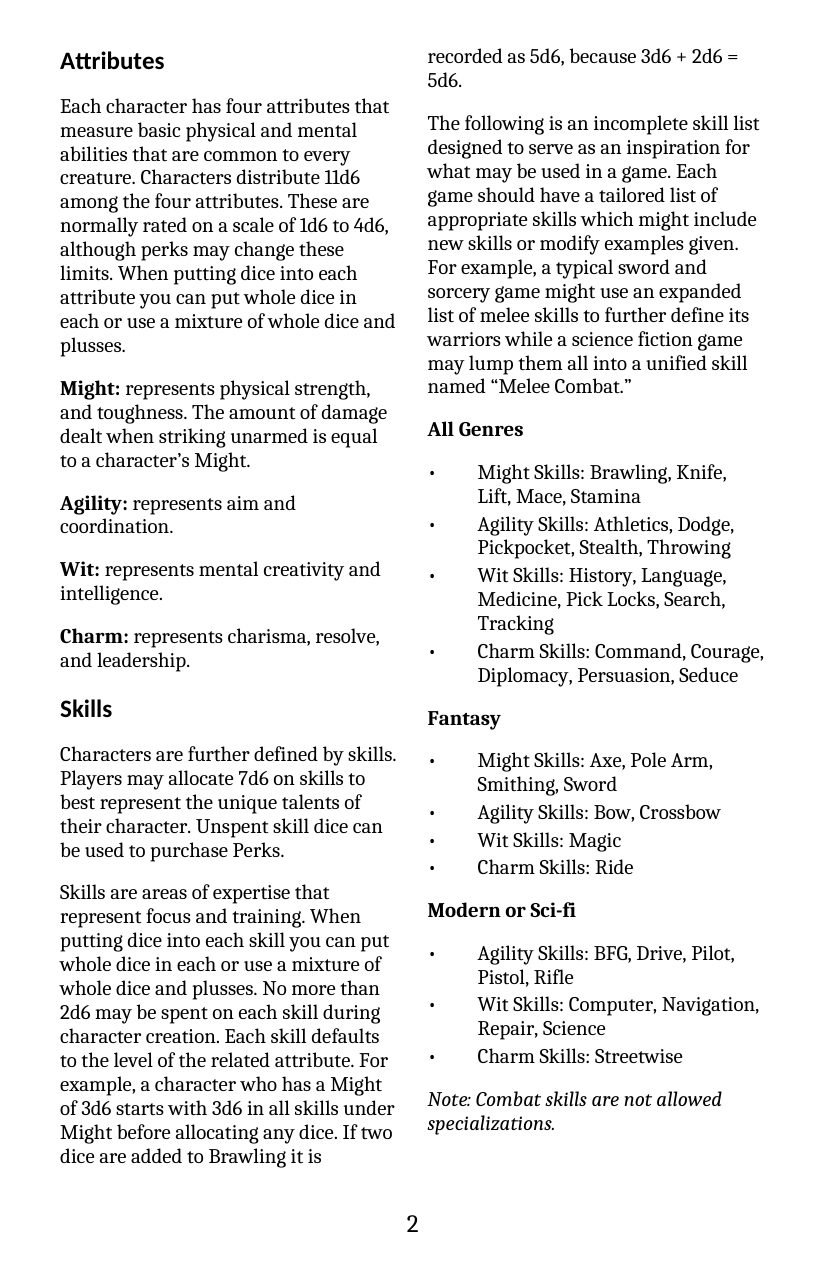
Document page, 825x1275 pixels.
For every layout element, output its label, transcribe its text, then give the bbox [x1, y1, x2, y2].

list Agility Skills: BFG, Drive, Pilot, Pistol, Rifle [427, 941, 765, 989]
text Characters are further defined by skills. Players may allocate 7d6 on skills to best represent the unique talents of their character. Unspent skill dice can be used to purchase Perks. [60, 742, 397, 862]
text Wit: represents mental creativity and intelligence. [60, 558, 397, 606]
list Wit Skills: Computer, Navigation, Repair, Science [427, 993, 765, 1041]
subtitle Skills [60, 693, 397, 724]
list Charm Skills: Ride [427, 856, 765, 880]
list Wit Skills: Magic [427, 828, 765, 852]
list Might Skills: Brawling, Knife, Lift, Mace, Stamina [427, 461, 765, 508]
text Skills are areas of expertise that represent focus and training. When putting dice into each skill you can put whole dice in each or use a mixture of whole dice and plusses. No more than 2d6 may be spent on each skill during character creation. Each skill defaults to the level of the related attribute. For example, a character who has a Might of 3d6 starts with 3d6 in all skills under Might before allocating any dice. If two dice are added to Brawling it is [60, 881, 397, 1168]
text recorded as 5d6, because 3d6 + 2d6 = 5d6. [427, 45, 765, 93]
text Fantasy [427, 706, 765, 730]
text Each character has four attributes that measure basic physical and mental abilities that are common to every creature. Characters distribute 11d6 among the four attributes. These are normally rated on a scale of 1d6 to 4d6, although perks may change these limits. When putting dice into each attribute you can put whole dice in each or use a mixture of whole dice and plusses. [60, 94, 397, 358]
list Agility Skills: Athletics, Dodge, Pickpocket, Stealth, Throwing [427, 512, 765, 560]
text Agility: represents aim and coordination. [60, 491, 397, 539]
subtitle Attributes [60, 45, 397, 76]
text Might: represents physical strength, and toughness. The amount of damage dealt when striking unarmed is equal to a character’s Might. [60, 377, 397, 472]
list Charm Skills: Streetwise [427, 1045, 765, 1069]
text The following is an incomplete skill list designed to serve as an inspiration for what may be used in a game. Each game should have a tailored list of appropriate skills which might include new skills or modify examples given. For example, a typical sword and sorcery game might use an expanded list of melee skills to further define its warriors while a science fiction game may lump them all into a unified skill named “Melee Combat.” [427, 112, 765, 399]
list Wit Skills: History, Language, Medicine, Pick Locks, Search, Tracking [427, 564, 765, 636]
text Note: Combat skills are not allowed specializations. [427, 1087, 765, 1135]
text Modern or Sci-fi [427, 899, 765, 923]
list Might Skills: Axe, Pole Arm, Smithing, Sword [427, 749, 765, 797]
list Agility Skills: Bow, Crossbow [427, 801, 765, 824]
list Charm Skills: Command, Courage, Diplomacy, Persuasion, Seduce [427, 639, 765, 687]
text Charm: represents charisma, resolve, and leadership. [60, 624, 397, 672]
text All Genres [427, 418, 765, 442]
